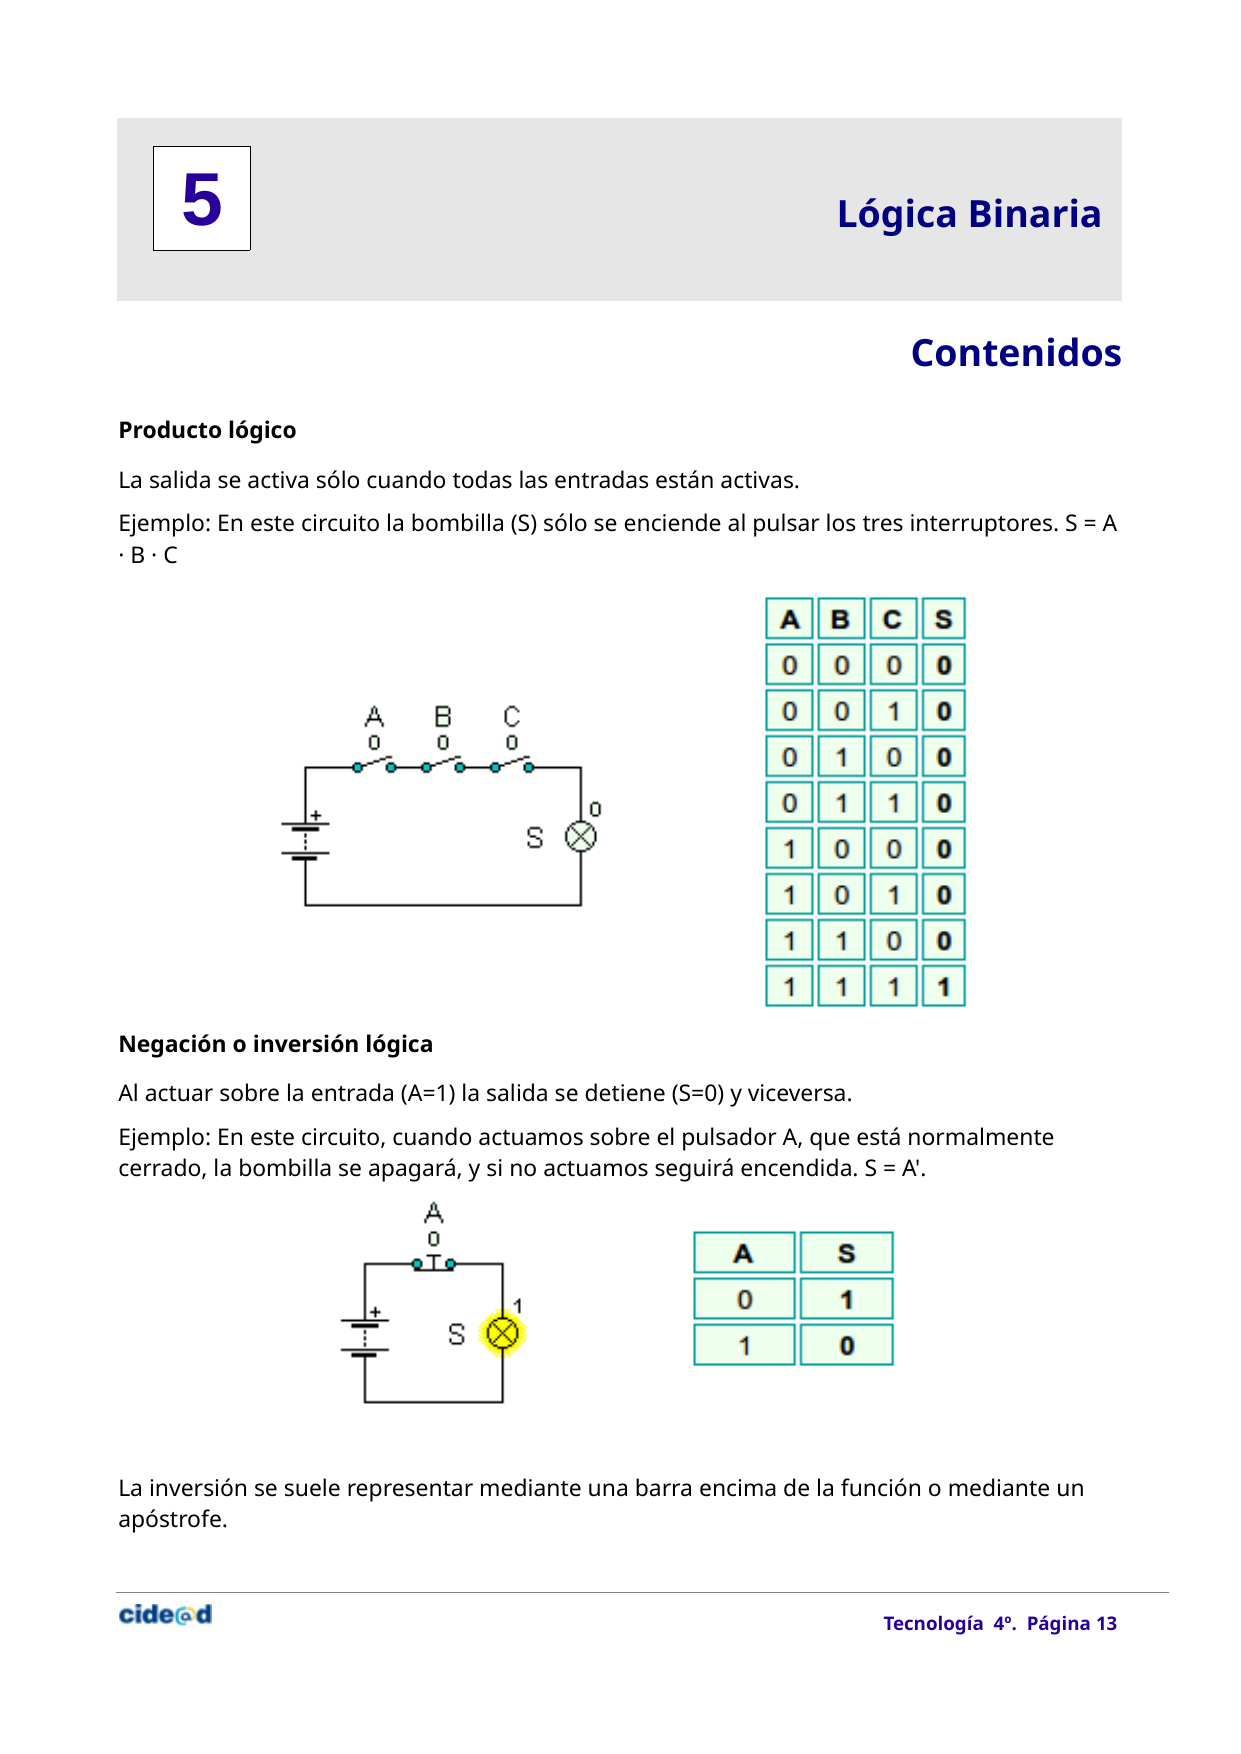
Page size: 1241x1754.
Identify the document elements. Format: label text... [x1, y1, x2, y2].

text Ejemplo: En este circuito, cuando actuamos sobre el pulsador A, que está normalmente cerrado, la bombilla se apagará, y si no actuamos seguirá encendida. S = A'. [118, 1121, 1122, 1183]
subtitle Producto lógico [118, 414, 1122, 446]
picture [118, 1604, 212, 1627]
text Al actuar sobre la entrada (A=1) la salida se detiene (S=0) y viceversa. [118, 1077, 1122, 1109]
text Ejemplo: En este circuito la bombilla (S) sólo se enciende al pulsar los tres interruptores. S = A · B · C [118, 507, 1122, 570]
title Contenidos [118, 326, 1122, 377]
subtitle Negación o inversión lógica [118, 601, 1122, 1059]
text La salida se activa sólo cuando todas las entradas están activas. [118, 464, 1122, 495]
picture [257, 575, 983, 1028]
picture [329, 1188, 911, 1429]
text La inversión se suele representar mediante una barra encima de la función o mediante un apóstrofe. [118, 1472, 1122, 1534]
